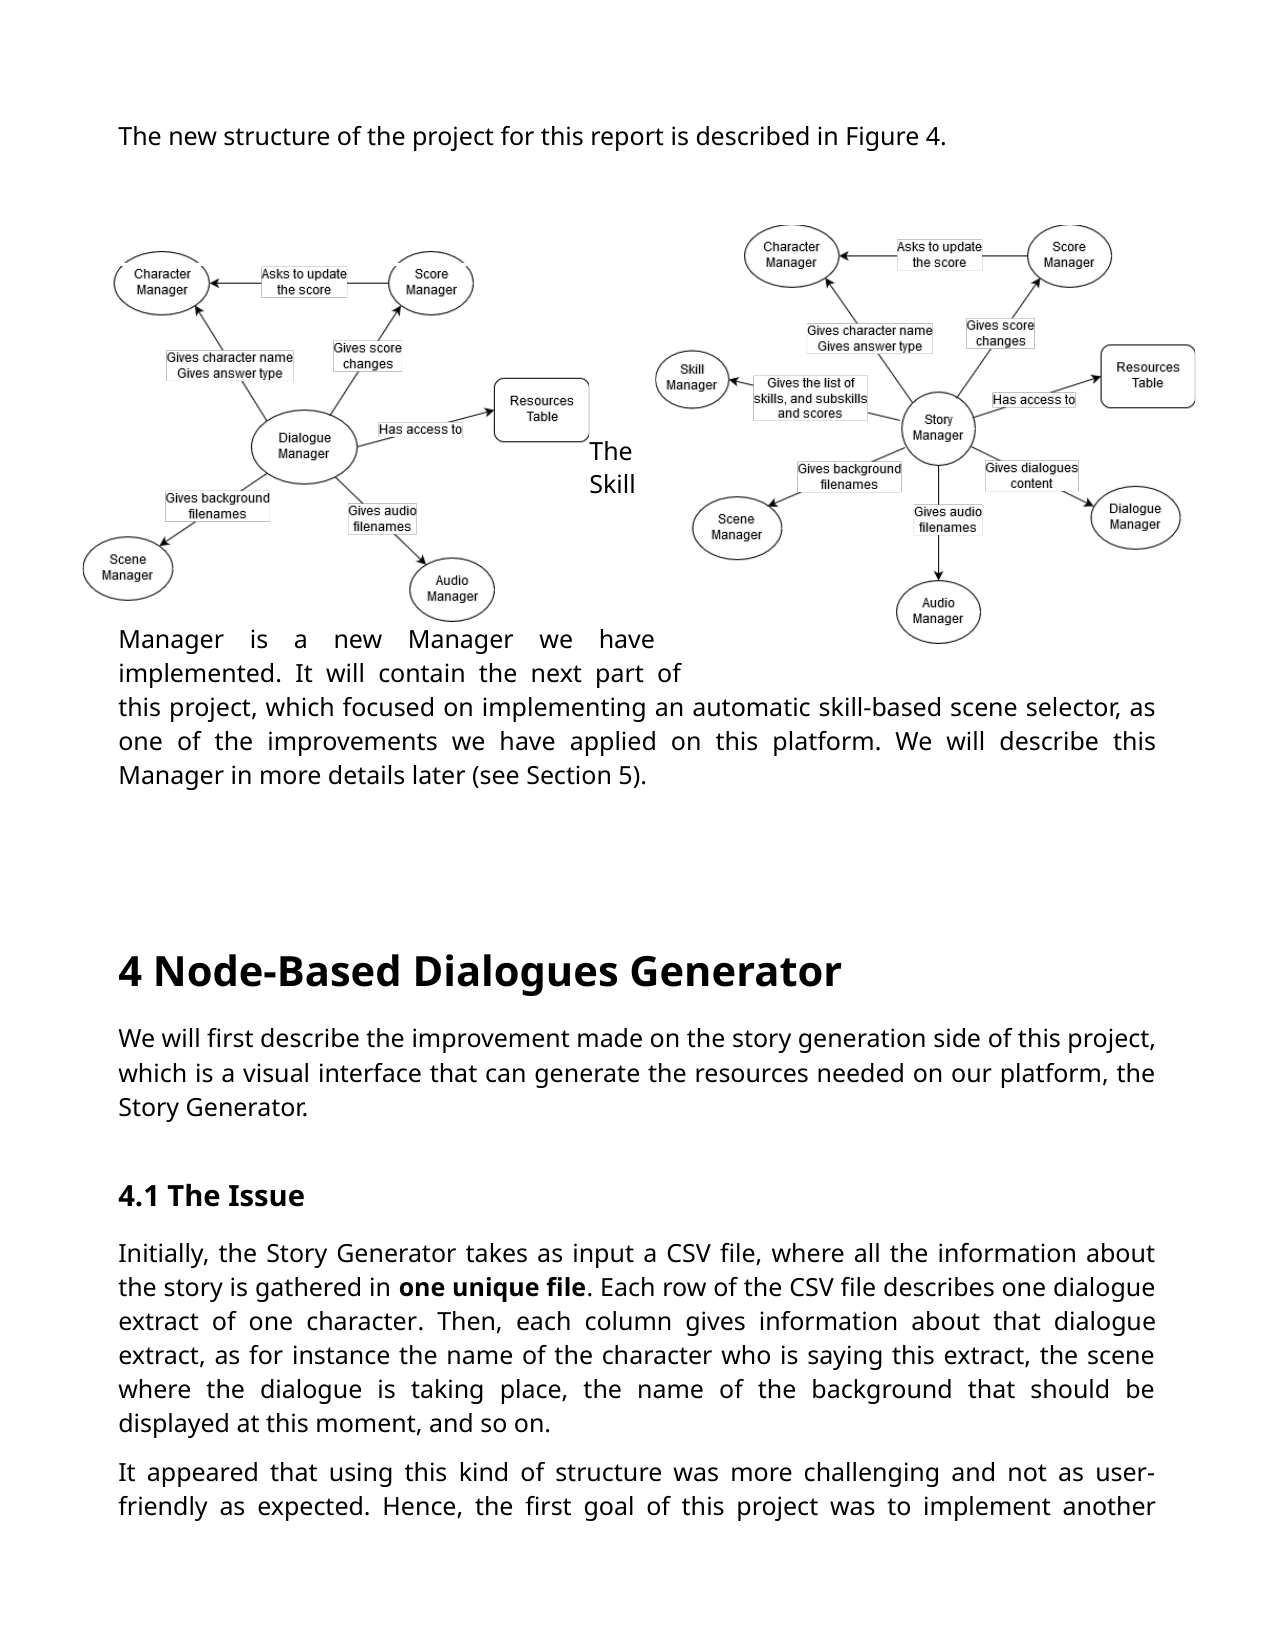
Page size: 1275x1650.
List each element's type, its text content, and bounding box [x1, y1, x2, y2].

text 4.1 The Issue [118, 1175, 1157, 1215]
text The Skill Manager is a new Manager we have implemented. It will contain the next part of this project, which focused on implementing an automatic skill-based scene selector, as one of the improvements we have applied on this platform. We will describe this Manager in more details later (see Section 5). [118, 433, 1157, 792]
text Initially, the Story Generator takes as input a CSV file, where all the information about the story is gathered in one unique file. Each row of the CSV file describes one dialogue extract of one character. Then, each column gives information about that dialogue extract, as for instance the name of the character who is saying this extract, the scene where the dialogue is taking place, the name of the background that should be displayed at this moment, and so on. [118, 1235, 1157, 1440]
text It appeared that using this kind of structure was more challenging and not as user-friendly as expected. Hence, the first goal of this project was to implement another [118, 1454, 1157, 1522]
text The new structure of the project for this report is described in Figure 4. [118, 118, 1157, 152]
text 4 Node-Based Dialogues Generator [118, 941, 1157, 998]
text We will first describe the improvement made on the story generation side of this project, which is a visual interface that can generate the resources needed on our platform, the Story Generator. [118, 1021, 1157, 1123]
